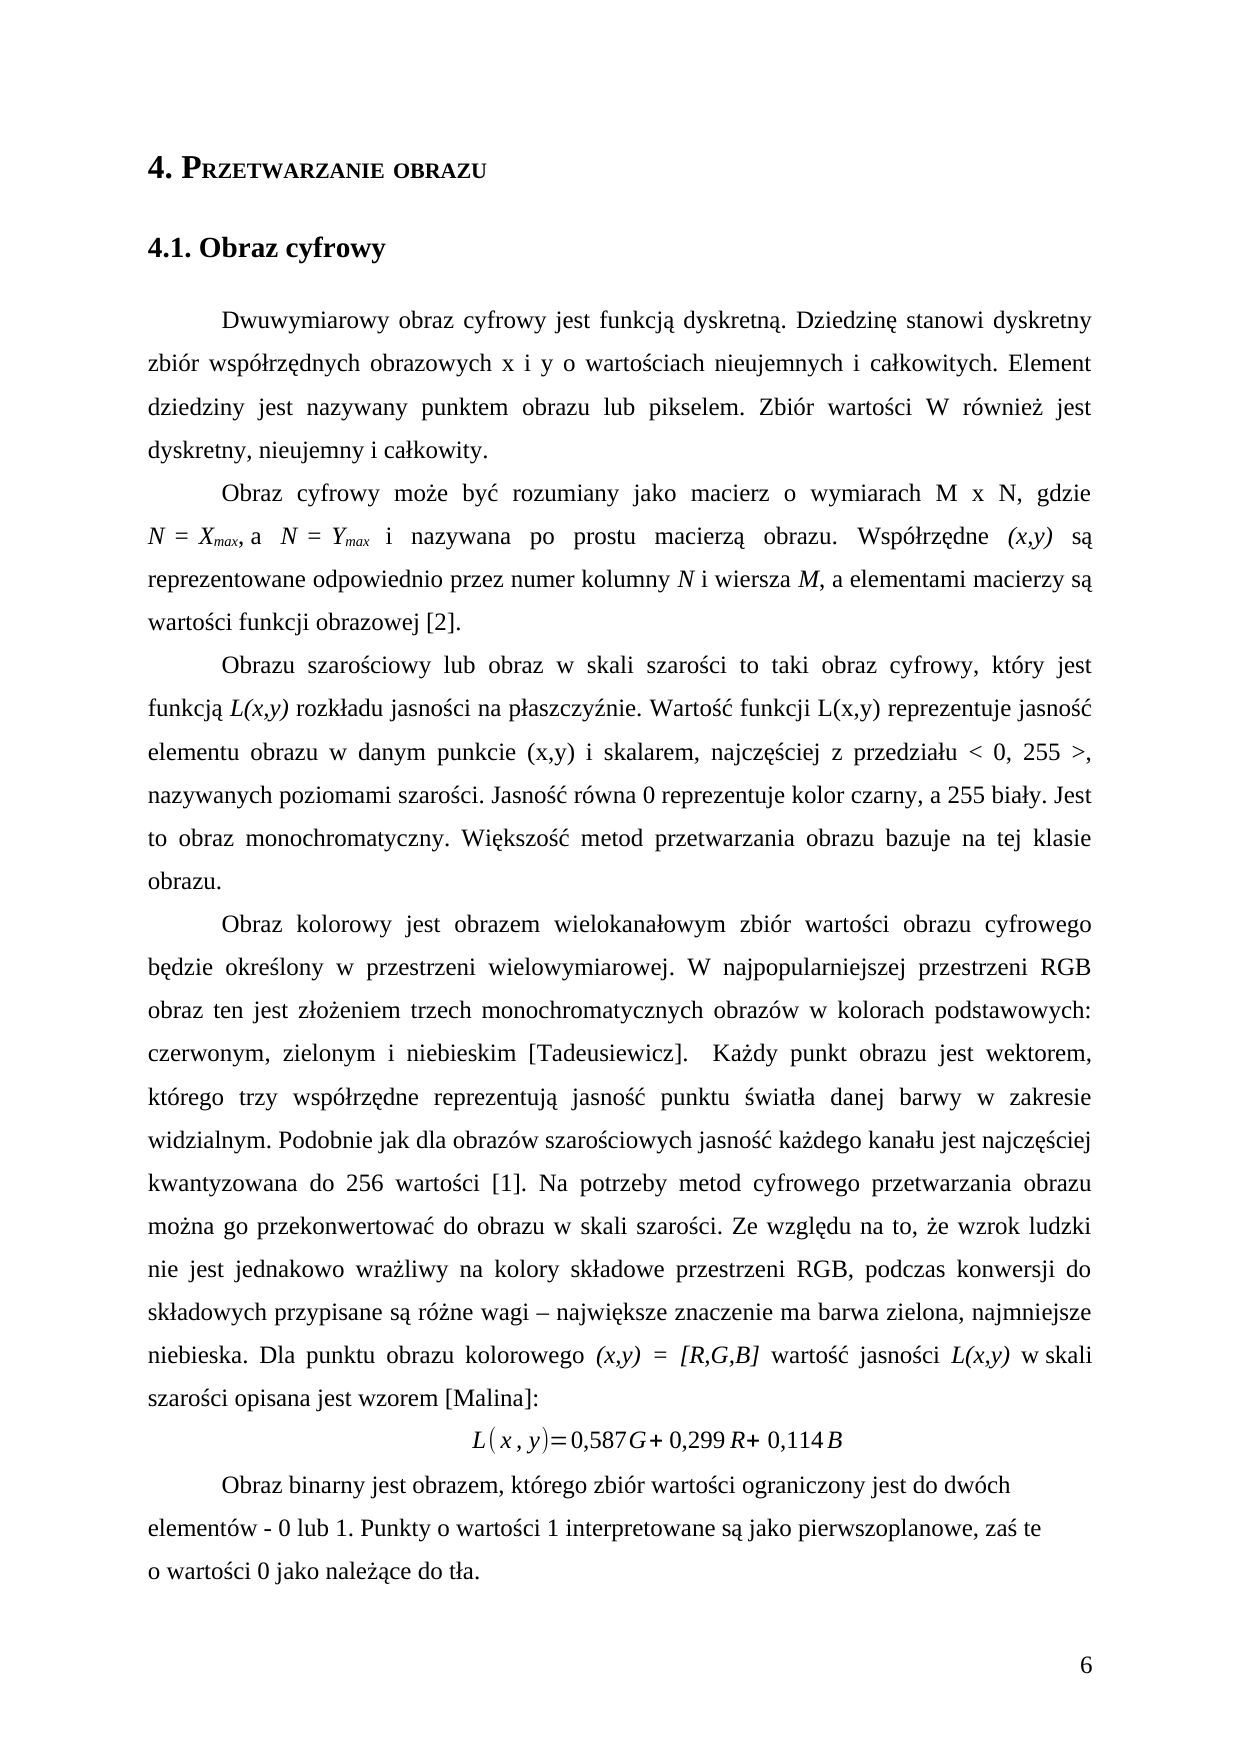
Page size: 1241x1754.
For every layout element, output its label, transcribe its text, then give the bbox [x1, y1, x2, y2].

text Obraz binarny jest obrazem, którego zbiór wartości ograniczony jest do dwóch elementów - 0 lub 1. Punkty o wartości 1 interpretowane są jako pierwszoplanowe, zaś te o wartości 0 jako należące do tła. [148, 1470, 1093, 1585]
text Dwuwymiarowy obraz cyfrowy jest funkcją dyskretną. Dziedzinę stanowi dyskretny zbiór współrzędnych obrazowych x i y o wartościach nieujemnych i całkowitych. Element dziedziny jest nazywany punktem obrazu lub pikselem. Zbiór wartości W również jest dyskretny, nieujemny i całkowity. [148, 305, 1093, 463]
text Obraz cyfrowy może być rozumiany jako macierz o wymiarach M x N, gdzie N = Xmax, a N = Ymax i nazywana po prostu macierzą obrazu. Współrzędne (x,y) są reprezentowane odpowiednio przez numer kolumny N i wiersza M, a elementami macierzy są wartości funkcji obrazowej [2]. [148, 478, 1093, 636]
text Obrazu szarościowy lub obraz w skali szarości to taki obraz cyfrowy, który jest funkcją L(x,y) rozkładu jasności na płaszczyźnie. Wartość funkcji L(x,y) reprezentuje jasność elementu obrazu w danym punkcie (x,y) i skalarem, najczęściej z przedziału < 0, 255 >, nazywanych poziomami szarości. Jasność równa 0 reprezentuje kolor czarny, a 255 biały. Jest to obraz monochromatyczny. Większość metod przetwarzania obrazu bazuje na tej klasie obrazu. [148, 650, 1093, 895]
text Obraz kolorowy jest obrazem wielokanałowym zbiór wartości obrazu cyfrowego będzie określony w przestrzeni wielowymiarowej. W najpopularniejszej przestrzeni RGB obraz ten jest złożeniem trzech monochromatycznych obrazów w kolorach podstawowych: czerwonym, zielonym i niebieskim [Tadeusiewicz]. Każdy punkt obrazu jest wektorem, którego trzy współrzędne reprezentują jasność punktu światła danej barwy w zakresie widzialnym. Podobnie jak dla obrazów szarościowych jasność każdego kanału jest najczęściej kwantyzowana do 256 wartości [1]. Na potrzeby metod cyfrowego przetwarzania obrazu można go przekonwertować do obrazu w skali szarości. Ze względu na to, że wzrok ludzki nie jest jednakowo wrażliwy na kolory składowe przestrzeni RGB, podczas konwersji do składowych przypisane są różne wagi – największe znaczenie ma barwa zielona, najmniejsze niebieska. Dla punktu obrazu kolorowego (x,y) = [R,G,B] wartość jasności L(x,y) w skali szarości opisana jest wzorem [Malina]: [148, 909, 1093, 1412]
subtitle 4.1. Obraz cyfrowy [148, 230, 1093, 264]
subtitle 4. Przetwarzanie obrazu [148, 148, 1093, 186]
